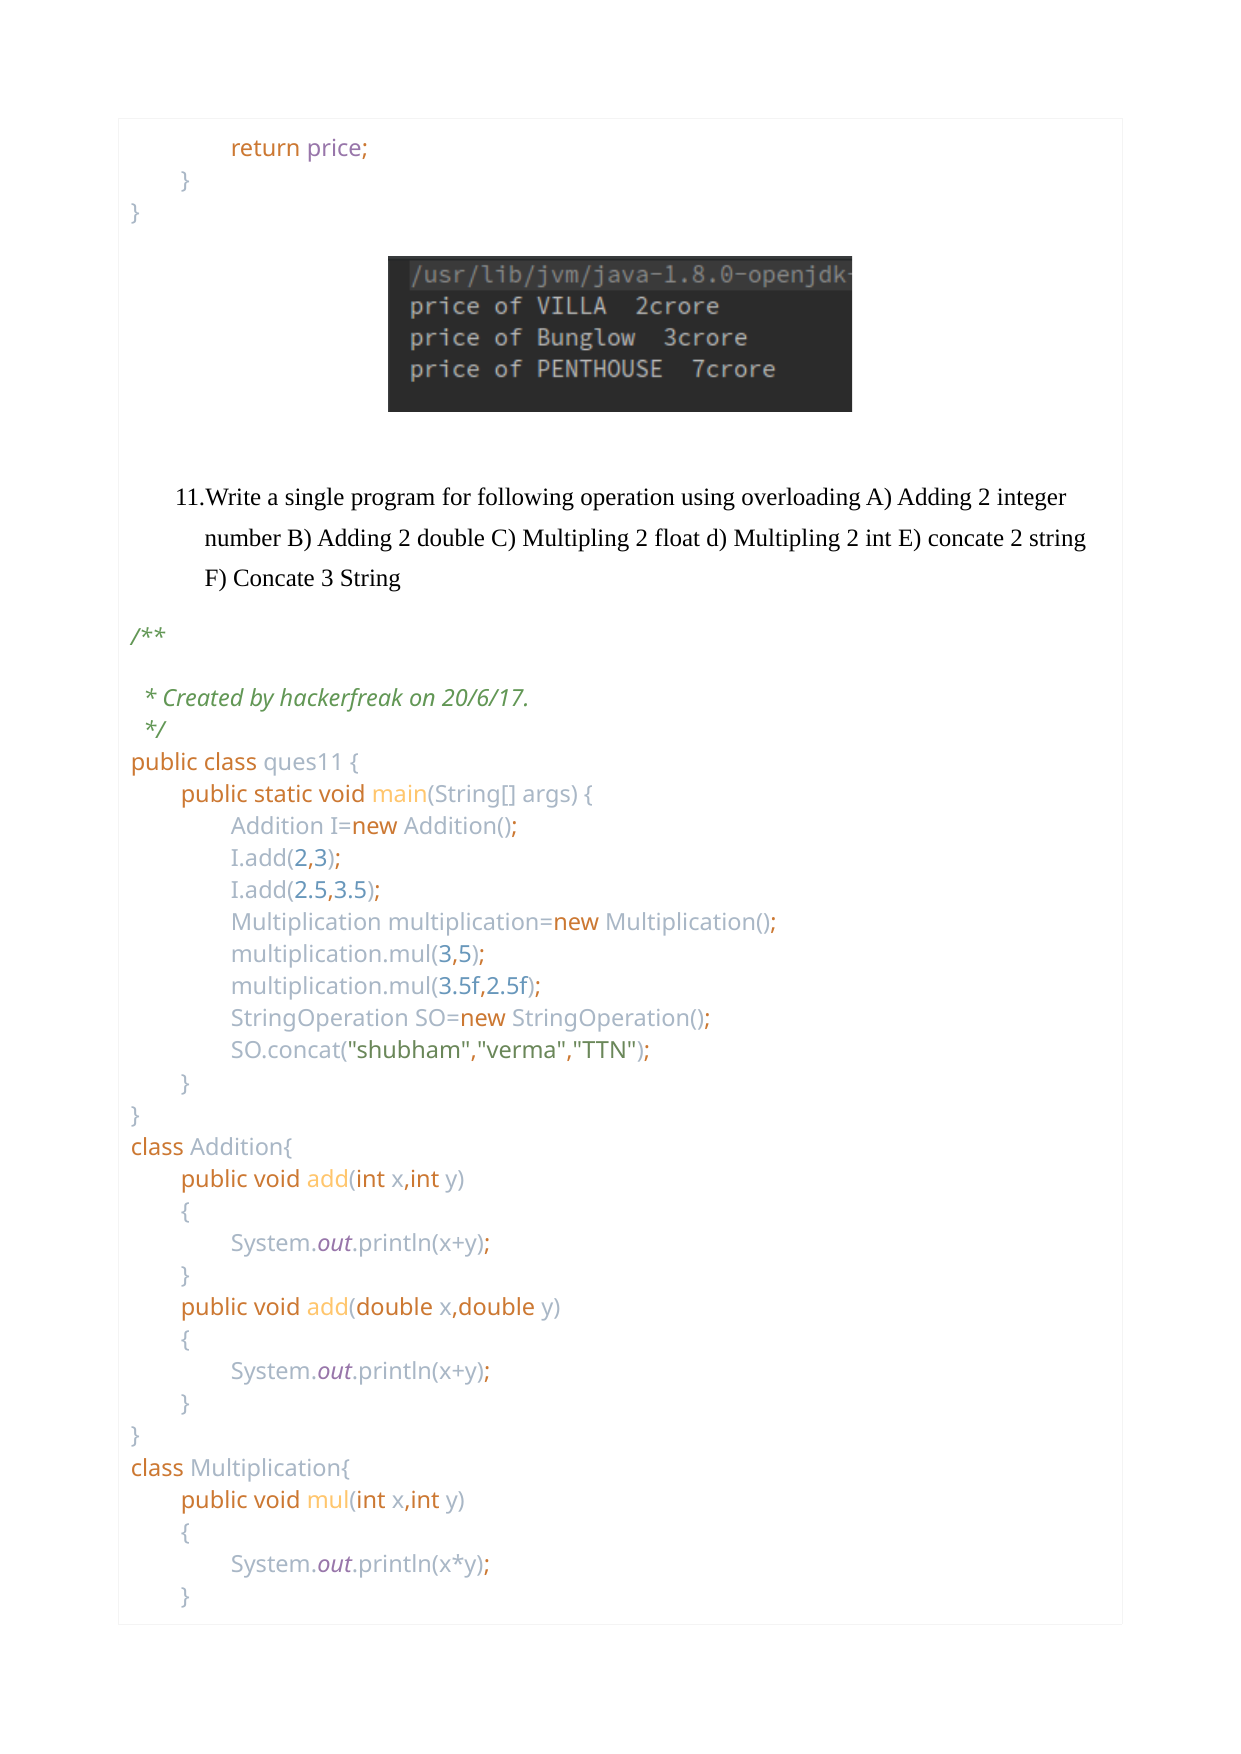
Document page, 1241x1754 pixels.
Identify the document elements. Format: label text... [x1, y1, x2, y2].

table_header Write a program to replace a substring inside a string with other string ? public class Ques1 { public static void main(String[] args) { String ReplaceString="hi my name is shubham verma"; System.out.println(ReplaceString.replaceAll("a", "aasdasda")); } } Write a program to find the number of occurrences of the duplicate words in a string and print them ? import java.util.HashMap; import java.util.Map; import java.util.Scanner; /** * Created by hackerfreak on 19/6/17. */ public class Ques2 { public static void main(String[] args) { System.out.println("enter the string"); Scanner scan = new Scanner(System.in); String input = scan.nextLine(); String[] words = input.split(" "); Map<String, String> wordMap = new HashMap<String, String>(); Map<String, String> printedMap = new HashMap<String, String>(); for (int i = 0; i < words.length; i++) { String word = words[i].toUpperCase(); if (wordMap.get(word) != null) { if (printedMap.get(word) == null) { System.out.println("Duplicated/Repeated word:" + word); printedMap.put(word, word); } } else { wordMap.put(word, word); } } } } Write a program to find the number of occurrences of a character in a string without using loop? import java.util.Scanner; /** * Created by hackerfreak on 19/6/17. */ public class Ques3 { public static void main(String[] args) { char c; Scanner scanStr=new Scanner(System.in); String countOccurance=scanStr.nextLine(); countOccurance.toLowerCase(); System.out.println("enter the char"); c=scanStr.nextLine().charAt(0); System.out.println( countOccurance.length()-countOccurance.replaceAll(String.valueOf(c),"").length());; } } Calculate the number & Percentage Of Lowercase Letters,Uppercase Letters, Digits And Other Special Characters In A String import java.util.Scanner; /** * Created by hackerfreak on 19/6/17. */ public class Ques4 { public static void main(String[] args) { System.out.println("enter the string"); Scanner scan = new Scanner(System.in); String input = scan.nextLine(); int lowerCaseCount=0; int upperCaseCount=0; int digit=0; int special=0; double lowerCasePercent,upperCasePercent,digitPercent,specialCharPercent; char Char; for(int i=0;i<input.length();i++) { Char=input.charAt(i); if (Character.isUpperCase(Char)){ upperCaseCount++; } else if (Character.isLowerCase(Char)){ lowerCaseCount++; } else if (Character.isDigit(Char)){ digit++; } else{ special++; } } lowerCasePercent=(lowerCaseCount*100)/input.length(); upperCasePercent=(upperCaseCount*100)/input.length(); digitPercent=(digit*100)/input.length(); specialCharPercent=(special*100)/input.length(); System.out.println("upper case count is : "+upperCaseCount+" and percentage is: "+ upperCasePercent); System.out.println("lower case count is : "+lowerCaseCount+" and percentage is: "+ lowerCasePercent); System.out.println("digit count is : "+digit+" and percentage is: "+ digitPercent); System.out.println("special char count is : "+special+" and percentage is: "+ specialCharPercent); } } Find common elements between two arrays. public class Ques5 { public static void main(String[] args) { int []array= {12,13,26,24,58,96,45}; int []array1= {96,20,24,30,40,13,50}; for (int i=0;i<array.length;i++) { for (int j=0;j<array1.length;j++) { if(array[i]==array1[j]) System.out.println("duplicate element found "+array[i]); } } } } There is an array with every element repeated twice except one. Find that element? /** * Created by hackerfreak on 19/6/17. */ public class Ques6 { public static void main(String[] args) { int []array={1,1,2,2,3,3,4,5,5}; int Unique=array[0]; for(int i=1;i<array.length;i++) { Unique = Unique ^ array[i]; } System.out.println(Unique); } } Write a program to print your Firstname,LastName & age using static block,static method & static variable respectively /** * Created by hackerfreak on 19/6/17. */ public class Ques7 { static { System.out.println("shubham"); } public static void main(String[] args) { StaticDemo.DisplayLastName(); System.out.println(StaticDemo.age); } static class StaticDemo{ static int age=23; static String last_name="verma"; public static void DisplayLastName(){ System.out.println(last_name); } } } Write a program to reverse a string and remove character from index 4 to index 9 from the reversed string using String Buffer. import java.util.Scanner; /** * Created by hackerfreak on 20/6/17. */ public class Ques8 { public static void main(String[] args) { System.out.println("enter a string"); Scanner scanner=new Scanner(System.in); String StringToReverse=scanner.nextLine(); System.out.println(StringToReverse); String reversed=new StringBuffer(StringToReverse).reverse().toString(); System.out.println(reversed); String removedChar=new StringBuffer(new StringBuffer(reversed).deleteCharAt(4).toString()) .deleteCharAt(9).toString(); System.out.println(removedChar); } } Write a program to read text file & print the content of file using String Builder. import java.io.BufferedInputStream; import java.io.FileInputStream; import java.io.FileNotFoundException; import java.io.IOException; /** * Created by hackerfreak on 20/6/17. */ public class Ques9 { public static void main(String[] args) throws IOException { FileInputStream fileInputStream= null; try { fileInputStream = new FileInputStream("/home/hackerfreak/Desktop/list.txt"); } catch (FileNotFoundException e) { e.printStackTrace(); } BufferedInputStream bufferedInputStream=new BufferedInputStream(fileInputStream); StringBuilder s=new StringBuilder(""); int i; while((i=bufferedInputStream.read())!=-1) { s.append((char)i); } bufferedInputStream.close(); fileInputStream.close(); System.out.println(s); } } Write a program to display values of enums using a constructor & getPrice() method(Example display house & thier prices ). /** * Created by hackerfreak on 20/6/17. */ public class Ques10 { public static void main(String[] args) { for (HousePrices x:HousePrices.values()) { System.out.printf("price of "+x+" "+" "+x.getPrice()+"crore\n"); } } } enum HousePrices{ VILLA(2), Bunglow(3), PENTHOUSE(7); private int price; HousePrices(int i) { price=i; } int getPrice() { return price; } } Write a single program for following operation using overloading A) Adding 2 integer number B) Adding 2 double C) Multipling 2 float d) Multipling 2 int E) concate 2 string F) Concate 3 String /** * Created by hackerfreak on 20/6/17. */ public class ques11 { public static void main(String[] args) { Addition I=new Addition(); I.add(2,3); I.add(2.5,3.5); Multiplication multiplication=new Multiplication(); multiplication.mul(3,5); multiplication.mul(3.5f,2.5f); StringOperation SO=new StringOperation(); SO.concat("shubham","verma","TTN"); } } class Addition{ public void add(int x,int y) { System.out.println(x+y); } public void add(double x,double y) { System.out.println(x+y); } } class Multiplication{ public void mul(int x,int y) { System.out.println(x*y); } public void mul(float x,float y) { System.out.println(x*y); } } class StringOperation{ public void concat(String a,String b){ StringBuilder sb=new StringBuilder(a); sb.append(b).toString(); System.out.println(sb); }public void concat(String a,String b,String c){ StringBuilder sb=new StringBuilder(a); sb.append(b).toString(); sb.append(c).toString(); System.out.println(sb); } } Create 3 sub class of bank SBI,BOI,ICICI all 4 should have method called getDetails which provide there specific details like rateofinterest etc,print details of every banks [119, 119, 1122, 1624]
picture [388, 256, 853, 412]
